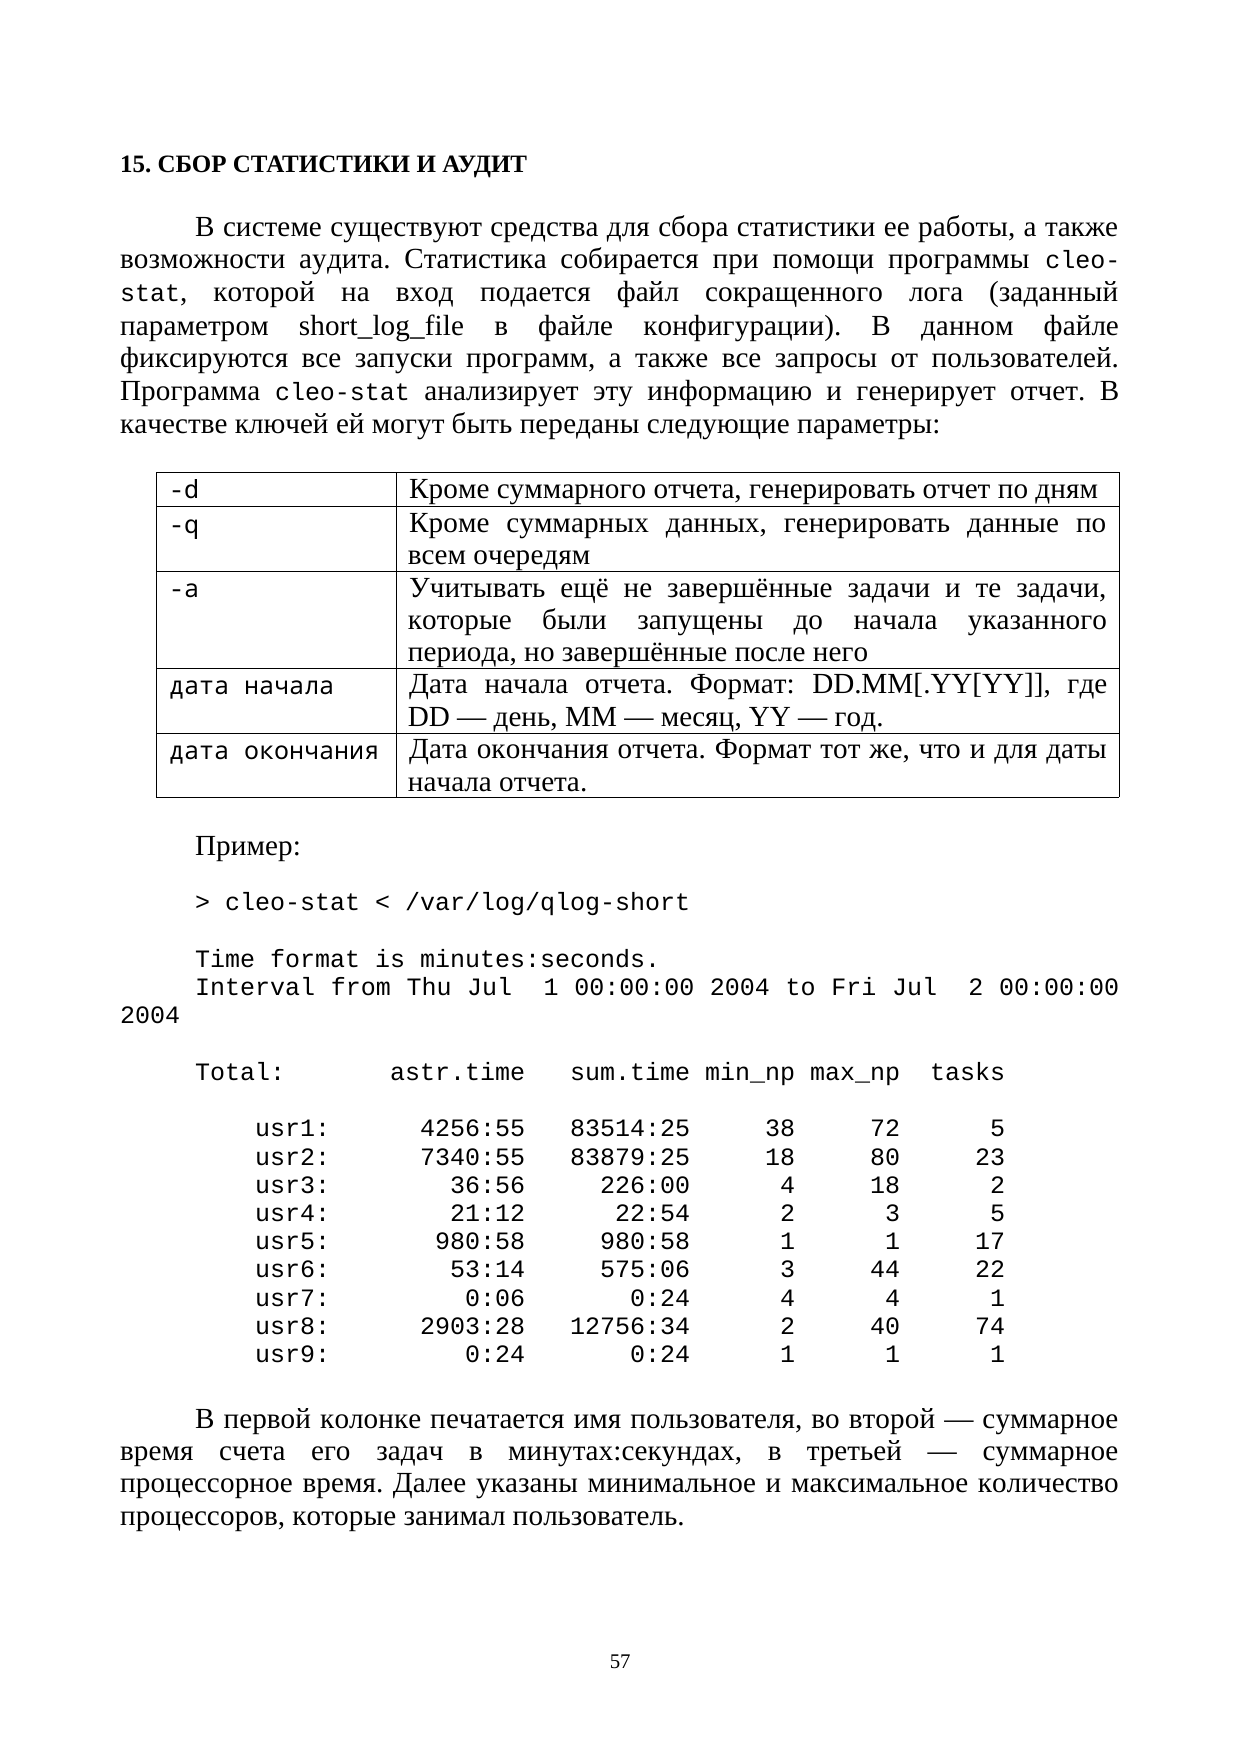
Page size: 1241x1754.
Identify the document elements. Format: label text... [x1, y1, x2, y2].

table_cell Кроме суммарных данных, генерировать данные по всем очередям [397, 507, 1119, 571]
text В первой колонке печатается имя пользователя, во второй — суммарное время счета его задач в минутах:секундах, в третьей — суммарное процессорное время. Далее указаны минимальное и максимальное количество процессоров, которые занимал пользователь. [120, 1402, 1120, 1531]
table_header -d [157, 473, 396, 506]
table_cell Дата начала отчета. Формат: DD.MM[.YY[YY]], где DD — день, MM — месяц, YY — год. [397, 669, 1119, 733]
text usr7: 0:06 0:24 4 4 1 [120, 1285, 1120, 1313]
text usr8: 2903:28 12756:34 2 40 74 [120, 1313, 1120, 1342]
text usr1: 4256:55 83514:25 38 72 5 [120, 1116, 1120, 1144]
text Time format is minutes:seconds. [120, 947, 1120, 975]
text usr5: 980:58 980:58 1 1 17 [195, 1229, 1120, 1257]
table_cell -q [157, 507, 396, 571]
text В системе существуют средства для сбора статистики ее работы, а также возможности аудита. Статистика собирается при помощи программы cleo-stat, которой на вход подается файл сокращенного лога (заданный параметром short_log_file в файле конфигурации). В данном файле фиксируются все запуски программ, а также все запросы от пользователей. Программа cleo-stat анализирует эту информацию и генерирует отчет. В качестве ключей ей могут быть переданы следующие параметры: [120, 210, 1120, 440]
text Total: astr.time sum.time min_np max_np tasks [120, 1059, 1120, 1088]
text usr9: 0:24 0:24 1 1 1 [120, 1342, 1120, 1370]
text > cleo-stat < /var/log/qlog-short [120, 890, 1120, 918]
table_cell дата начала [157, 669, 396, 733]
table_cell Дата окончания отчета. Формат тот же, что и для даты начала отчета. [397, 734, 1119, 797]
table_cell дата окончания [157, 734, 396, 797]
text Interval from Thu Jul 1 00:00:00 2004 to Fri Jul 2 00:00:00 2004 [120, 975, 1120, 1031]
table_cell -a [157, 572, 396, 668]
text usr3: 36:56 226:00 4 18 2 [120, 1172, 1120, 1201]
text Пример: [120, 829, 1120, 862]
subtitle Сбор статистики и аудит [120, 150, 1120, 178]
text usr6: 53:14 575:06 3 44 22 [120, 1257, 1120, 1285]
table_cell Учитывать ещё не завершённые задачи и те задачи, которые были запущены до начала указанного периода, но завершённые после него [397, 572, 1119, 668]
text usr4: 21:12 22:54 2 3 5 [120, 1201, 1120, 1229]
text usr2: 7340:55 83879:25 18 80 23 [120, 1144, 1120, 1172]
table_header Кроме суммарного отчета, генерировать отчет по дням [397, 473, 1119, 506]
